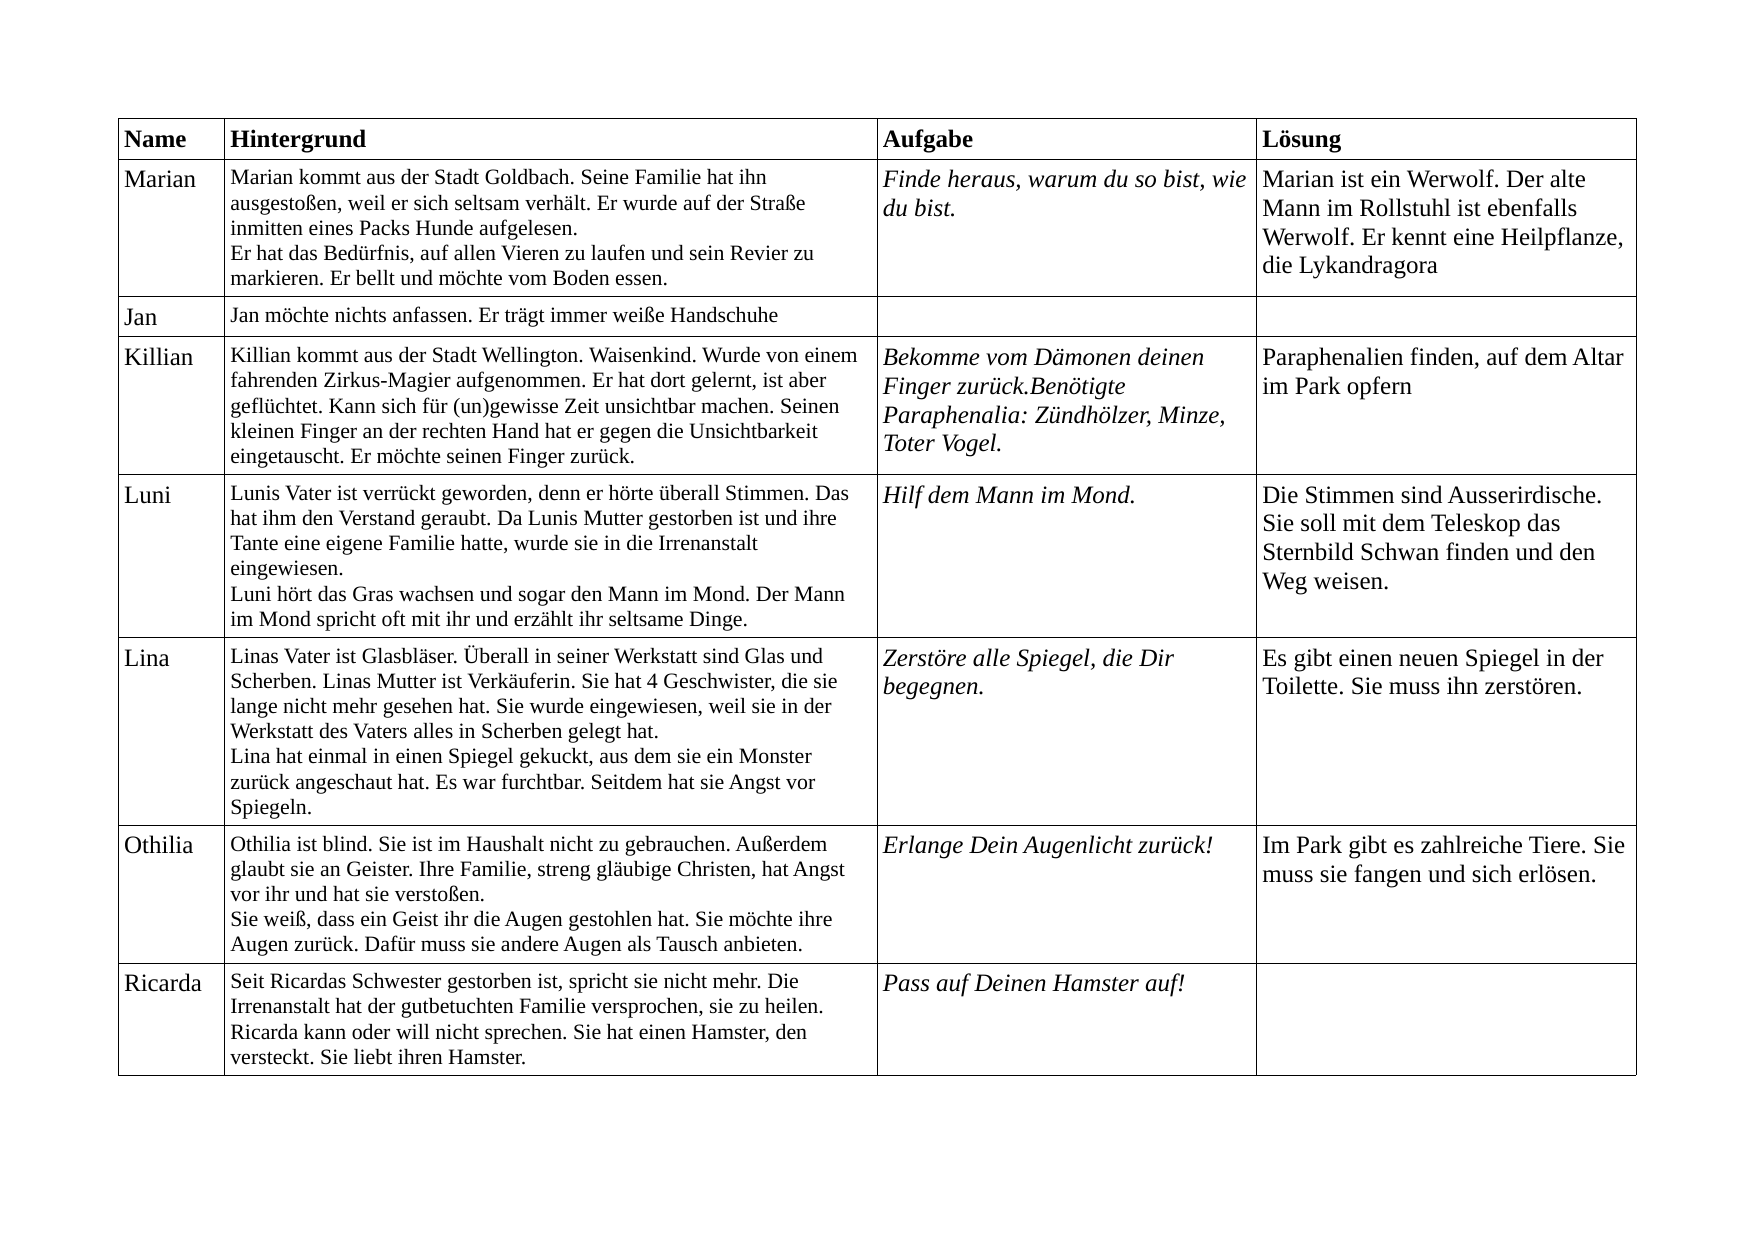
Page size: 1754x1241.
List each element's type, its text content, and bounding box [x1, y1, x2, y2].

table_cell Jan möchte nichts anfassen. Er trägt immer weiße Handschuhe [225, 297, 877, 336]
table_cell Lina [119, 638, 224, 825]
table_cell Seit Ricardas Schwester gestorben ist, spricht sie nicht mehr. Die Irrenanstalt hat der gutbetuchten Familie versprochen, sie zu heilen. Ricarda kann oder will nicht sprechen. Sie hat einen Hamster, den versteckt. Sie liebt ihren Hamster. [225, 964, 877, 1075]
table_header Lösung [1257, 119, 1636, 158]
table_cell Linas Vater ist Glasbläser. Überall in seiner Werkstatt sind Glas und Scherben. Linas Mutter ist Verkäuferin. Sie hat 4 Geschwister, die sie lange nicht mehr gesehen hat. Sie wurde eingewiesen, weil sie in der Werkstatt des Vaters alles in Scherben gelegt hat. Lina hat einmal in einen Spiegel gekuckt, aus dem sie ein Monster zurück angeschaut hat. Es war furchtbar. Seitdem hat sie Angst vor Spiegeln. [225, 638, 877, 825]
table_cell [1257, 297, 1636, 336]
table_cell Paraphenalien finden, auf dem Altar im Park opfern [1257, 337, 1636, 474]
table_header Hintergrund [225, 119, 877, 158]
table_cell Hilf dem Mann im Mond. [878, 475, 1256, 637]
table_cell Im Park gibt es zahlreiche Tiere. Sie muss sie fangen und sich erlösen. [1257, 826, 1636, 962]
table_cell Es gibt einen neuen Spiegel in der Toilette. Sie muss ihn zerstören. [1257, 638, 1636, 825]
table_cell Luni [119, 475, 224, 637]
table_header Aufgabe [878, 119, 1256, 158]
table_cell Killian kommt aus der Stadt Wellington. Waisenkind. Wurde von einem fahrenden Zirkus-Magier aufgenommen. Er hat dort gelernt, ist aber geflüchtet. Kann sich für (un)gewisse Zeit unsichtbar machen. Seinen kleinen Finger an der rechten Hand hat er gegen die Unsichtbarkeit eingetauscht. Er möchte seinen Finger zurück. [225, 337, 877, 474]
table_cell Zerstöre alle Spiegel, die Dir begegnen. [878, 638, 1256, 825]
table_cell Marian kommt aus der Stadt Goldbach. Seine Familie hat ihn ausgestoßen, weil er sich seltsam verhält. Er wurde auf der Straße inmitten eines Packs Hunde aufgelesen. Er hat das Bedürfnis, auf allen Vieren zu laufen und sein Revier zu markieren. Er bellt und möchte vom Boden essen. [225, 160, 877, 296]
table_cell Finde heraus, warum du so bist, wie du bist. [878, 160, 1256, 296]
table_cell Pass auf Deinen Hamster auf! [878, 964, 1256, 1075]
table_header Name [119, 119, 224, 158]
table_cell Erlange Dein Augenlicht zurück! [878, 826, 1256, 962]
table_cell Othilia [119, 826, 224, 962]
table_cell Die Stimmen sind Ausserirdische. Sie soll mit dem Teleskop das Sternbild Schwan finden und den Weg weisen. [1257, 475, 1636, 637]
table_cell [878, 297, 1256, 336]
table_cell Ricarda [119, 964, 224, 1075]
table_cell Killian [119, 337, 224, 474]
table_cell Marian ist ein Werwolf. Der alte Mann im Rollstuhl ist ebenfalls Werwolf. Er kennt eine Heilpflanze, die Lykandragora [1257, 160, 1636, 296]
table_cell Bekomme vom Dämonen deinen Finger zurück.Benötigte Paraphenalia: Zündhölzer, Minze, Toter Vogel. [878, 337, 1256, 474]
table_cell Othilia ist blind. Sie ist im Haushalt nicht zu gebrauchen. Außerdem glaubt sie an Geister. Ihre Familie, streng gläubige Christen, hat Angst vor ihr und hat sie verstoßen. Sie weiß, dass ein Geist ihr die Augen gestohlen hat. Sie möchte ihre Augen zurück. Dafür muss sie andere Augen als Tausch anbieten. [225, 826, 877, 962]
table_cell Lunis Vater ist verrückt geworden, denn er hörte überall Stimmen. Das hat ihm den Verstand geraubt. Da Lunis Mutter gestorben ist und ihre Tante eine eigene Familie hatte, wurde sie in die Irrenanstalt eingewiesen. Luni hört das Gras wachsen und sogar den Mann im Mond. Der Mann im Mond spricht oft mit ihr und erzählt ihr seltsame Dinge. [225, 475, 877, 637]
table_cell Jan [119, 297, 224, 336]
table_cell [1257, 964, 1636, 1075]
table_cell Marian [119, 160, 224, 296]
